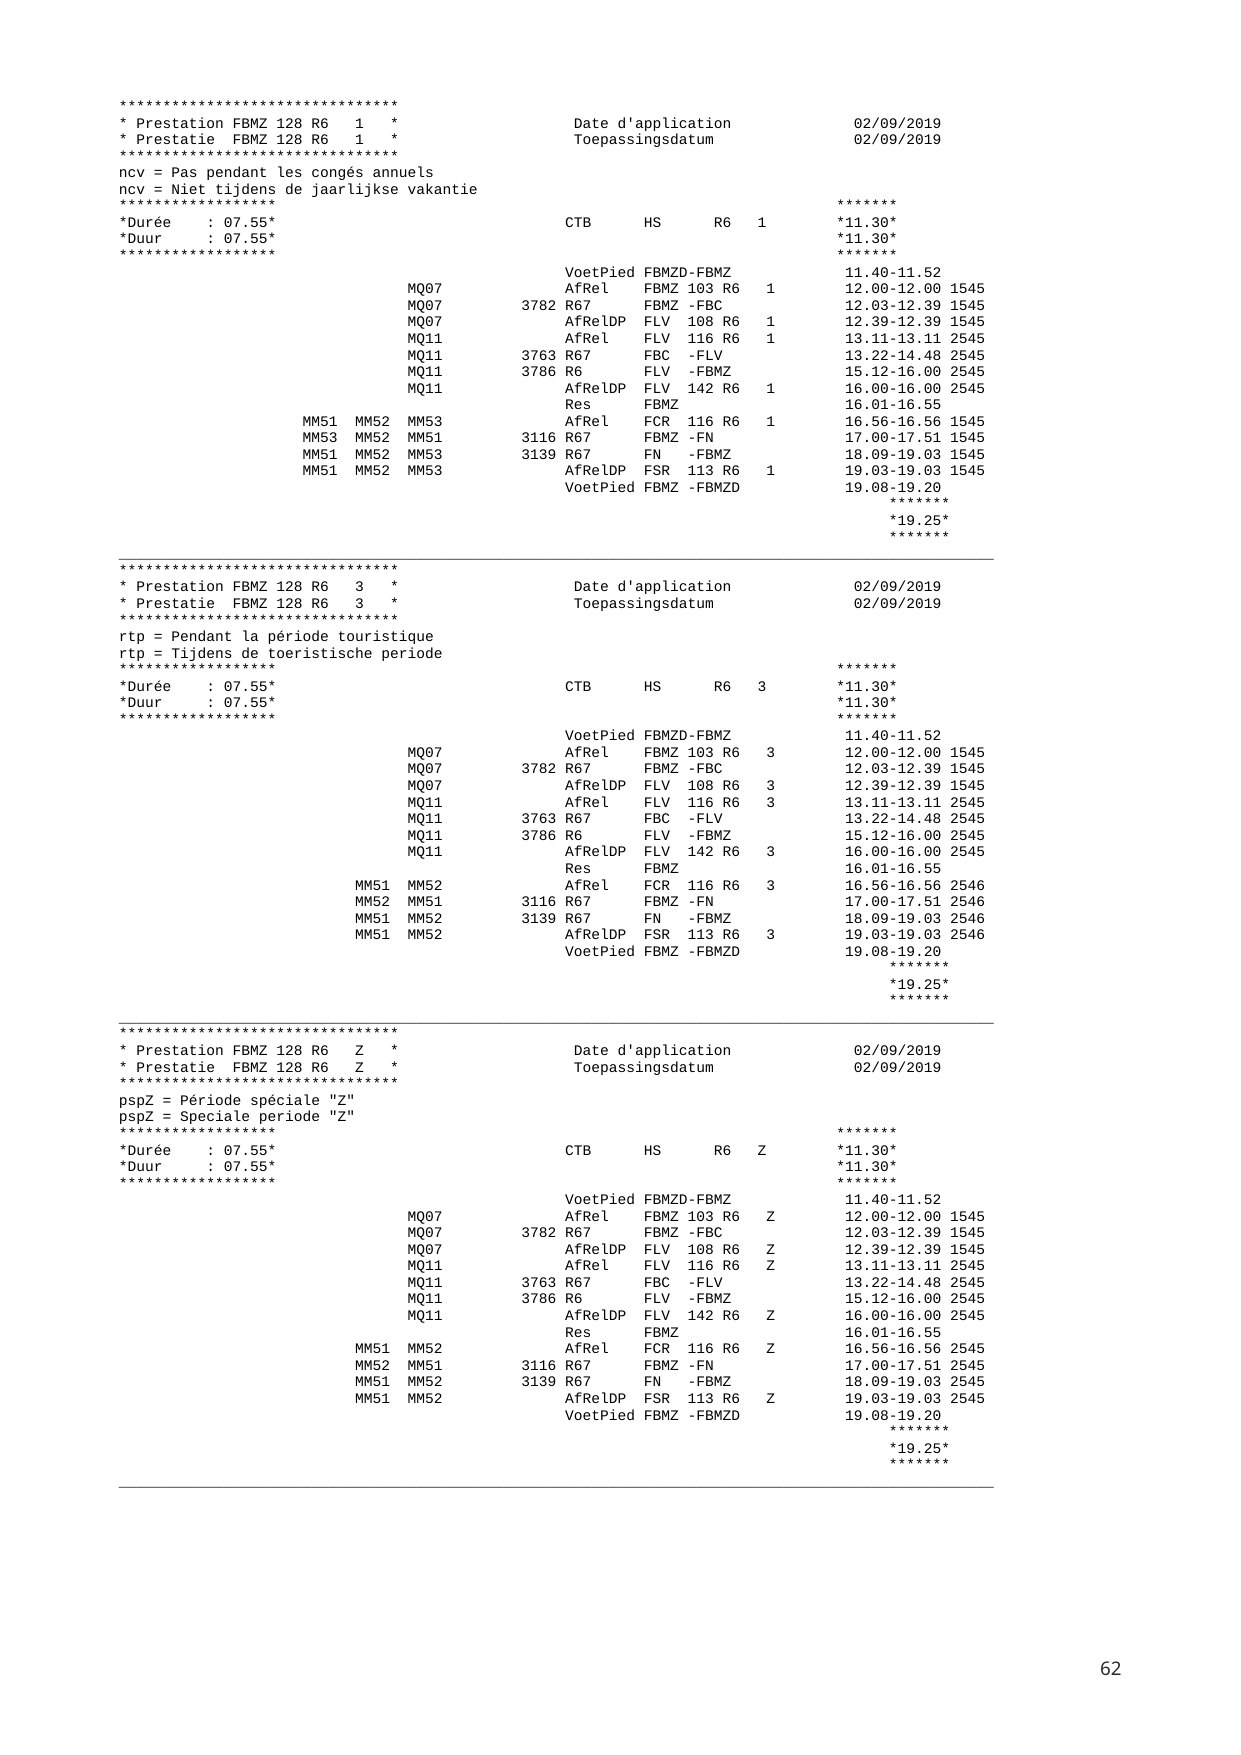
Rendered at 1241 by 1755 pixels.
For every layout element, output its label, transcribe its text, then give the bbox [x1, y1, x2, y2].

text ******************************** * Prestation FBMZ 128 R6 3 * Date d'application 02/09/2019 * Prestatie FBMZ 128 R6 3 * Toepassingsdatum 02/09/2019 ******************************** rtp = Pendant la période touristique rtp = Tijdens de toeristische periode ****************** ******* *Durée : 07.55* CTB HS R6 3 *11.30* *Duur : 07.55* *11.30* ****************** ******* VoetPied FBMZD-FBMZ 11.40-11.52 MQ07 AfRel FBMZ 103 R6 3 12.00-12.00 1545 MQ07 3782 R67 FBMZ -FBC 12.03-12.39 1545 MQ07 AfRelDP FLV 108 R6 3 12.39-12.39 1545 MQ11 AfRel FLV 116 R6 3 13.11-13.11 2545 MQ11 3763 R67 FBC -FLV 13.22-14.48 2545 MQ11 3786 R6 FLV -FBMZ 15.12-16.00 2545 MQ11 AfRelDP FLV 142 R6 3 16.00-16.00 2545 Res FBMZ 16.01-16.55 MM51 MM52 AfRel FCR 116 R6 3 16.56-16.56 2546 MM52 MM51 3116 R67 FBMZ -FN 17.00-17.51 2546 MM51 MM52 3139 R67 FN -FBMZ 18.09-19.03 2546 MM51 MM52 AfRelDP FSR 113 R6 3 19.03-19.03 2546 VoetPied FBMZ -FBMZD 19.08-19.20 ******* *19.25* ******* ____________________________________________________________________________________________________ [119, 563, 1122, 1027]
text ******************************** * Prestation FBMZ 128 R6 1 * Date d'application 02/09/2019 * Prestatie FBMZ 128 R6 1 * Toepassingsdatum 02/09/2019 ******************************** ncv = Pas pendant les congés annuels ncv = Niet tijdens de jaarlijkse vakantie ****************** ******* *Durée : 07.55* CTB HS R6 1 *11.30* *Duur : 07.55* *11.30* ****************** ******* VoetPied FBMZD-FBMZ 11.40-11.52 MQ07 AfRel FBMZ 103 R6 1 12.00-12.00 1545 MQ07 3782 R67 FBMZ -FBC 12.03-12.39 1545 MQ07 AfRelDP FLV 108 R6 1 12.39-12.39 1545 MQ11 AfRel FLV 116 R6 1 13.11-13.11 2545 MQ11 3763 R67 FBC -FLV 13.22-14.48 2545 MQ11 3786 R6 FLV -FBMZ 15.12-16.00 2545 MQ11 AfRelDP FLV 142 R6 1 16.00-16.00 2545 Res FBMZ 16.01-16.55 MM51 MM52 MM53 AfRel FCR 116 R6 1 16.56-16.56 1545 MM53 MM52 MM51 3116 R67 FBMZ -FN 17.00-17.51 1545 MM51 MM52 MM53 3139 R67 FN -FBMZ 18.09-19.03 1545 MM51 MM52 MM53 AfRelDP FSR 113 R6 1 19.03-19.03 1545 VoetPied FBMZ -FBMZD 19.08-19.20 ******* *19.25* ******* ____________________________________________________________________________________________________ [119, 99, 1122, 563]
text ******************************** * Prestation FBMZ 128 R6 Z * Date d'application 02/09/2019 * Prestatie FBMZ 128 R6 Z * Toepassingsdatum 02/09/2019 ******************************** pspZ = Période spéciale "Z" pspZ = Speciale periode "Z" ****************** ******* *Durée : 07.55* CTB HS R6 Z *11.30* *Duur : 07.55* *11.30* ****************** ******* VoetPied FBMZD-FBMZ 11.40-11.52 MQ07 AfRel FBMZ 103 R6 Z 12.00-12.00 1545 MQ07 3782 R67 FBMZ -FBC 12.03-12.39 1545 MQ07 AfRelDP FLV 108 R6 Z 12.39-12.39 1545 MQ11 AfRel FLV 116 R6 Z 13.11-13.11 2545 MQ11 3763 R67 FBC -FLV 13.22-14.48 2545 MQ11 3786 R6 FLV -FBMZ 15.12-16.00 2545 MQ11 AfRelDP FLV 142 R6 Z 16.00-16.00 2545 Res FBMZ 16.01-16.55 MM51 MM52 AfRel FCR 116 R6 Z 16.56-16.56 2545 MM52 MM51 3116 R67 FBMZ -FN 17.00-17.51 2545 MM51 MM52 3139 R67 FN -FBMZ 18.09-19.03 2545 MM51 MM52 AfRelDP FSR 113 R6 Z 19.03-19.03 2545 VoetPied FBMZ -FBMZD 19.08-19.20 ******* *19.25* ******* ____________________________________________________________________________________________________ [119, 1027, 1122, 1491]
